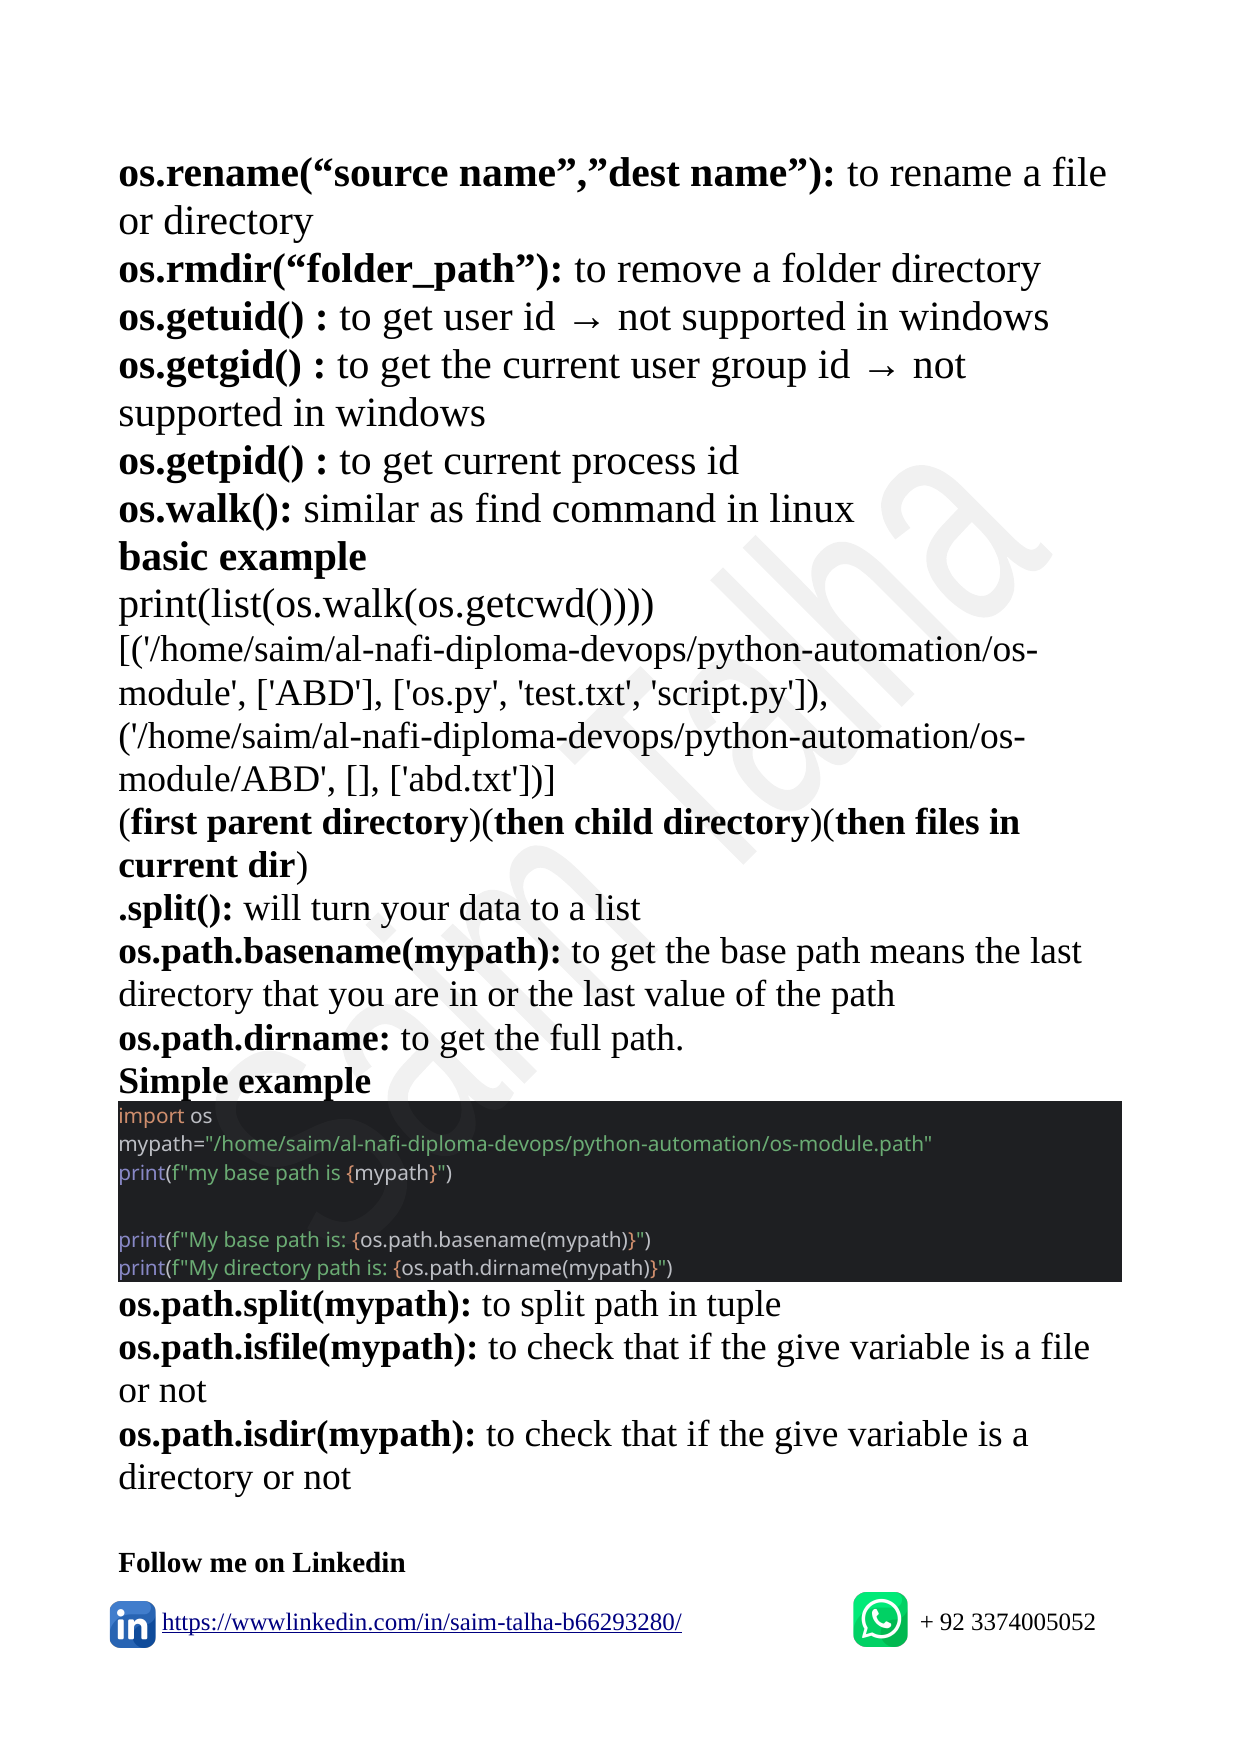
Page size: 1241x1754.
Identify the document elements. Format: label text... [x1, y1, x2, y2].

text os.path.split(mypath): to split path in tuple [118, 1282, 1122, 1325]
text ('/home/saim/al-nafi-diploma-devops/python-automation/os-module/ABD', [], ['abd.txt'])] [802, 713, 1122, 799]
text os.getuid() : to get user id → not supported in windows [118, 291, 1122, 339]
text os.path.isdir(mypath): to check that if the give variable is a directory or not [118, 1411, 1122, 1497]
text os.path.isfile(mypath): to check that if the give variable is a file or not [118, 1325, 1122, 1411]
text (first parent directory)(then child directory)(then files in current dir) [118, 799, 1122, 886]
text print(list(os.walk(os.getcwd()))) [118, 579, 756, 627]
text os.walk(): similar as find command in linux [118, 483, 889, 531]
text os.path.basename(mypath): to get the base path means the last directory that you are in or the last value of the path [118, 929, 519, 1015]
text Simple example [238, 1058, 408, 1101]
text ('/home/saim/al-nafi-diploma-devops/python-automation/os-module/ABD', [], ['abd.txt'])] [118, 713, 676, 799]
text [960, 483, 1122, 531]
picture [853, 1592, 908, 1647]
text os.rename(“source name”,”dest name”): to rename a file or directory [118, 148, 1122, 243]
text [947, 531, 1000, 579]
text os.path.basename(mypath): to get the base path means the last directory that you are in or the last value of the path [480, 929, 1122, 1015]
text Simple example [458, 1058, 1122, 1101]
text os.path.dirname: to get the full path. [482, 1015, 1122, 1058]
text [736, 579, 820, 627]
text os.path.dirname: to get the full path. [363, 1025, 416, 1058]
text os.path.dirname: to get the full path. [413, 1015, 497, 1058]
text basic example [118, 531, 936, 579]
text .split(): will turn your data to a list [596, 886, 1122, 929]
text .split(): will turn your data to a list [118, 886, 515, 929]
text [1008, 531, 1122, 579]
text os.rmdir(“folder_path”): to remove a folder directory [118, 243, 1122, 291]
picture [109, 1601, 156, 1648]
text .split(): will turn your data to a list [524, 886, 611, 929]
text ('/home/saim/al-nafi-diploma-devops/python-automation/os-module/ABD', [], ['abd.txt'])] [753, 717, 806, 789]
text import os mypath="/home/saim/al-nafi-diploma-devops/python-automation/os-module.path" print(f"my base path is {mypath}") print(f"My base path is: {os.path.basename(mypath)}") print(f"My directory path is: {os.path.dirname(mypath)}") [118, 1101, 1122, 1282]
text [826, 579, 918, 627]
text [898, 579, 1122, 627]
text Simple example [118, 1058, 244, 1101]
text Simple example [408, 1062, 460, 1101]
text os.getgid() : to get the current user group id → not supported in windows [118, 339, 1122, 435]
text ('/home/saim/al-nafi-diploma-devops/python-automation/os-module/ABD', [], ['abd.txt'])] [624, 713, 759, 799]
text os.path.dirname: to get the full path. [118, 1015, 356, 1058]
text [('/home/saim/al-nafi-diploma-devops/python-automation/os-module', ['ABD'], ['os.py', 'test.txt', 'script.py']), [118, 627, 813, 713]
text [('/home/saim/al-nafi-diploma-devops/python-automation/os-module', ['ABD'], ['os.py', 'test.txt', 'script.py']), [784, 627, 1122, 713]
text [902, 486, 957, 531]
text os.getpid() : to get current process id [118, 435, 1122, 483]
